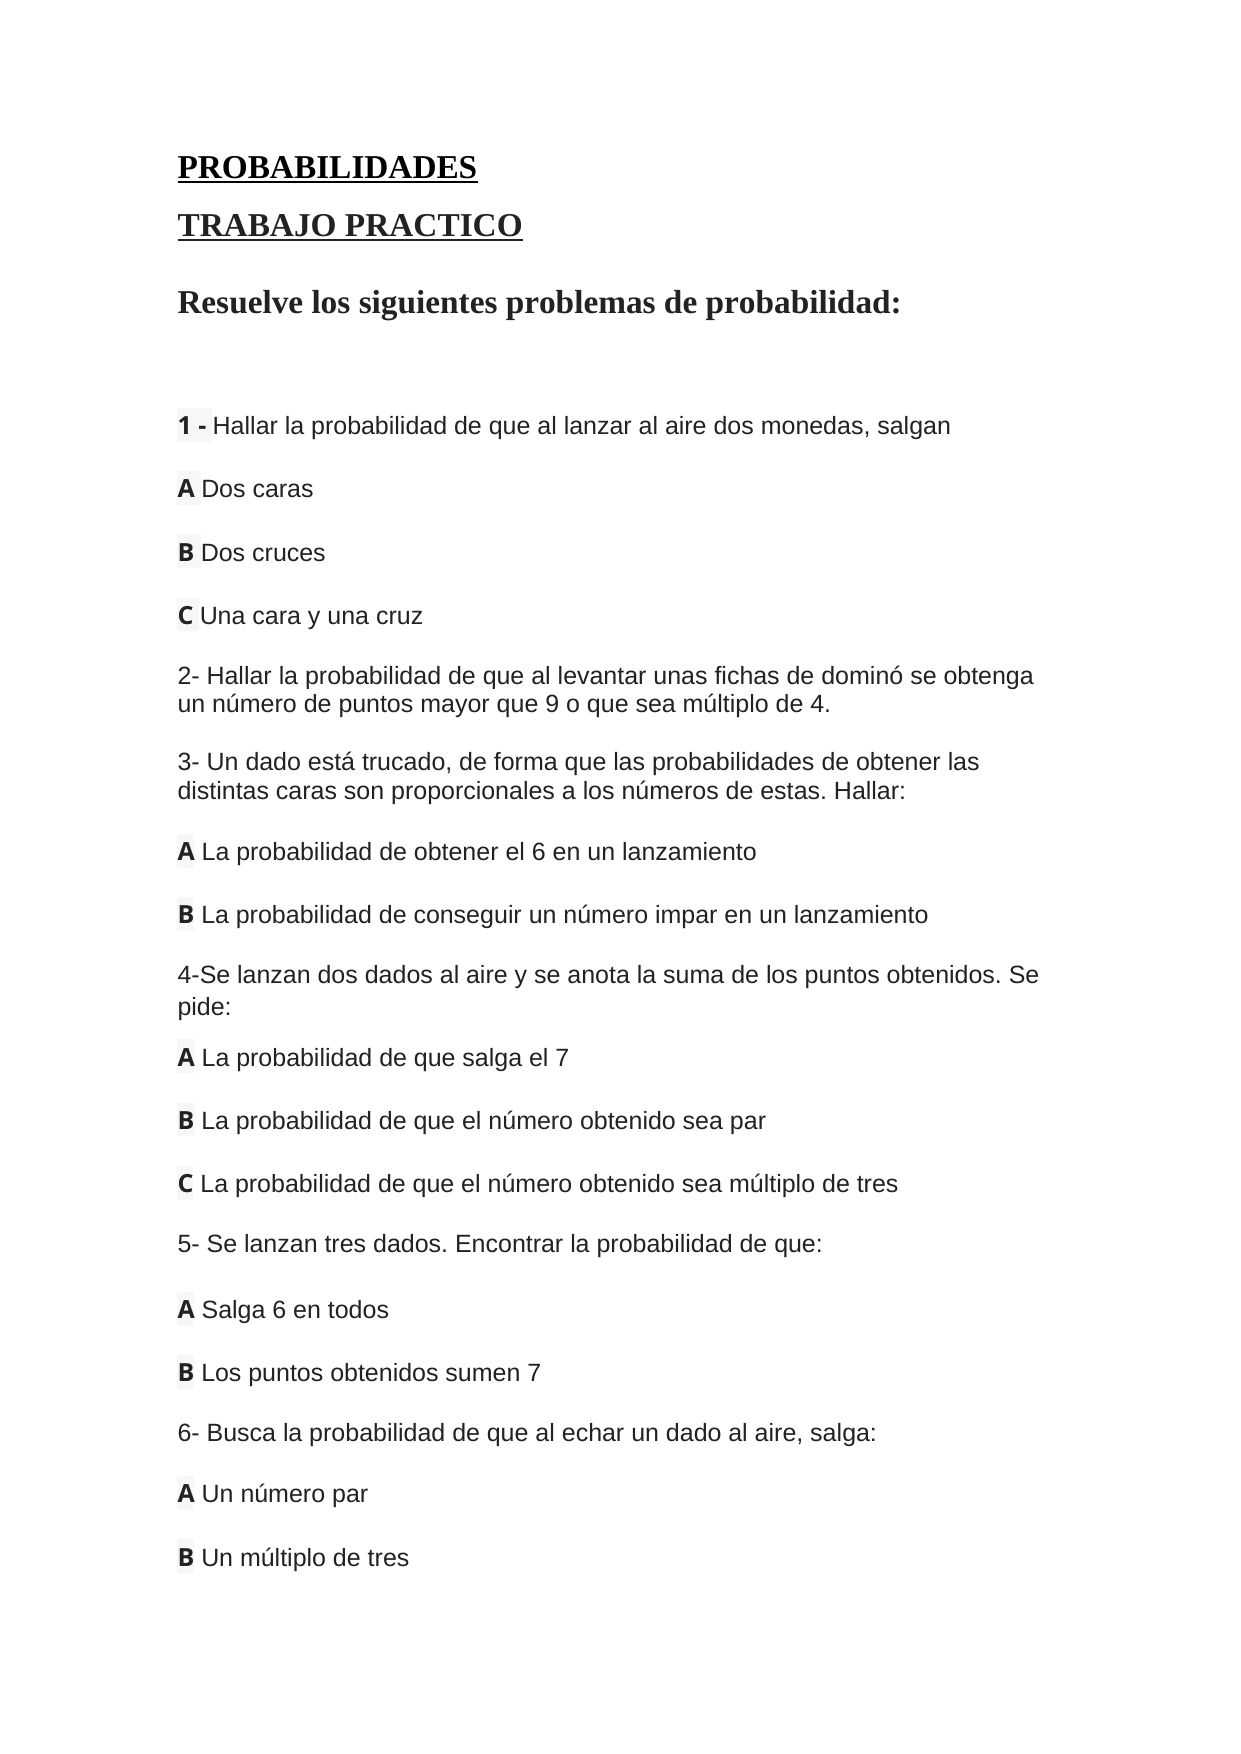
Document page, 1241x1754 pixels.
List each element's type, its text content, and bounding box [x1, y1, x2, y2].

text Resuelve los siguientes problemas de probabilidad: [177, 244, 1063, 321]
text 5- Se lanzan tres dados. Encontrar la probabilidad de que: [177, 1229, 1063, 1258]
text 2- Hallar la probabilidad de que al levantar unas fichas de dominó se obtenga un número de puntos mayor que 9 o que sea múltiplo de 4. [177, 661, 1063, 718]
text C La probabilidad de que el número obtenido sea múltiplo de tres [177, 1166, 1063, 1200]
text B La probabilidad de que el número obtenido sea par [177, 1102, 1063, 1136]
text B Un múltiplo de tres [177, 1539, 1063, 1573]
text 6- Busca la probabilidad de que al echar un dado al aire, salga: [177, 1418, 1063, 1447]
text B La probabilidad de conseguir un número impar en un lanzamiento [177, 897, 1063, 931]
text PROBABILIDADES [177, 148, 1063, 186]
text B Los puntos obtenidos sumen 7 [177, 1355, 1063, 1389]
text A Salga 6 en todos [177, 1292, 1063, 1326]
text TRABAJO PRACTICO [177, 206, 1063, 244]
text A La probabilidad de obtener el 6 en un lanzamiento [177, 834, 1063, 868]
text 1 - Hallar la probabilidad de que al lanzar al aire dos monedas, salgan [177, 408, 1063, 442]
text A Dos caras [177, 471, 1063, 505]
text 3- Un dado está trucado, de forma que las probabilidades de obtener las distintas caras son proporcionales a los números de estas. Hallar: [177, 747, 1063, 805]
text B Dos cruces [177, 534, 1063, 568]
text 4-Se lanzan dos dados al aire y se anota la suma de los puntos obtenidos. Se pide: [177, 960, 1063, 1020]
text A Un número par [177, 1476, 1063, 1510]
text A La probabilidad de que salga el 7 [177, 1039, 1063, 1073]
text C Una cara y una cruz [177, 597, 1063, 631]
